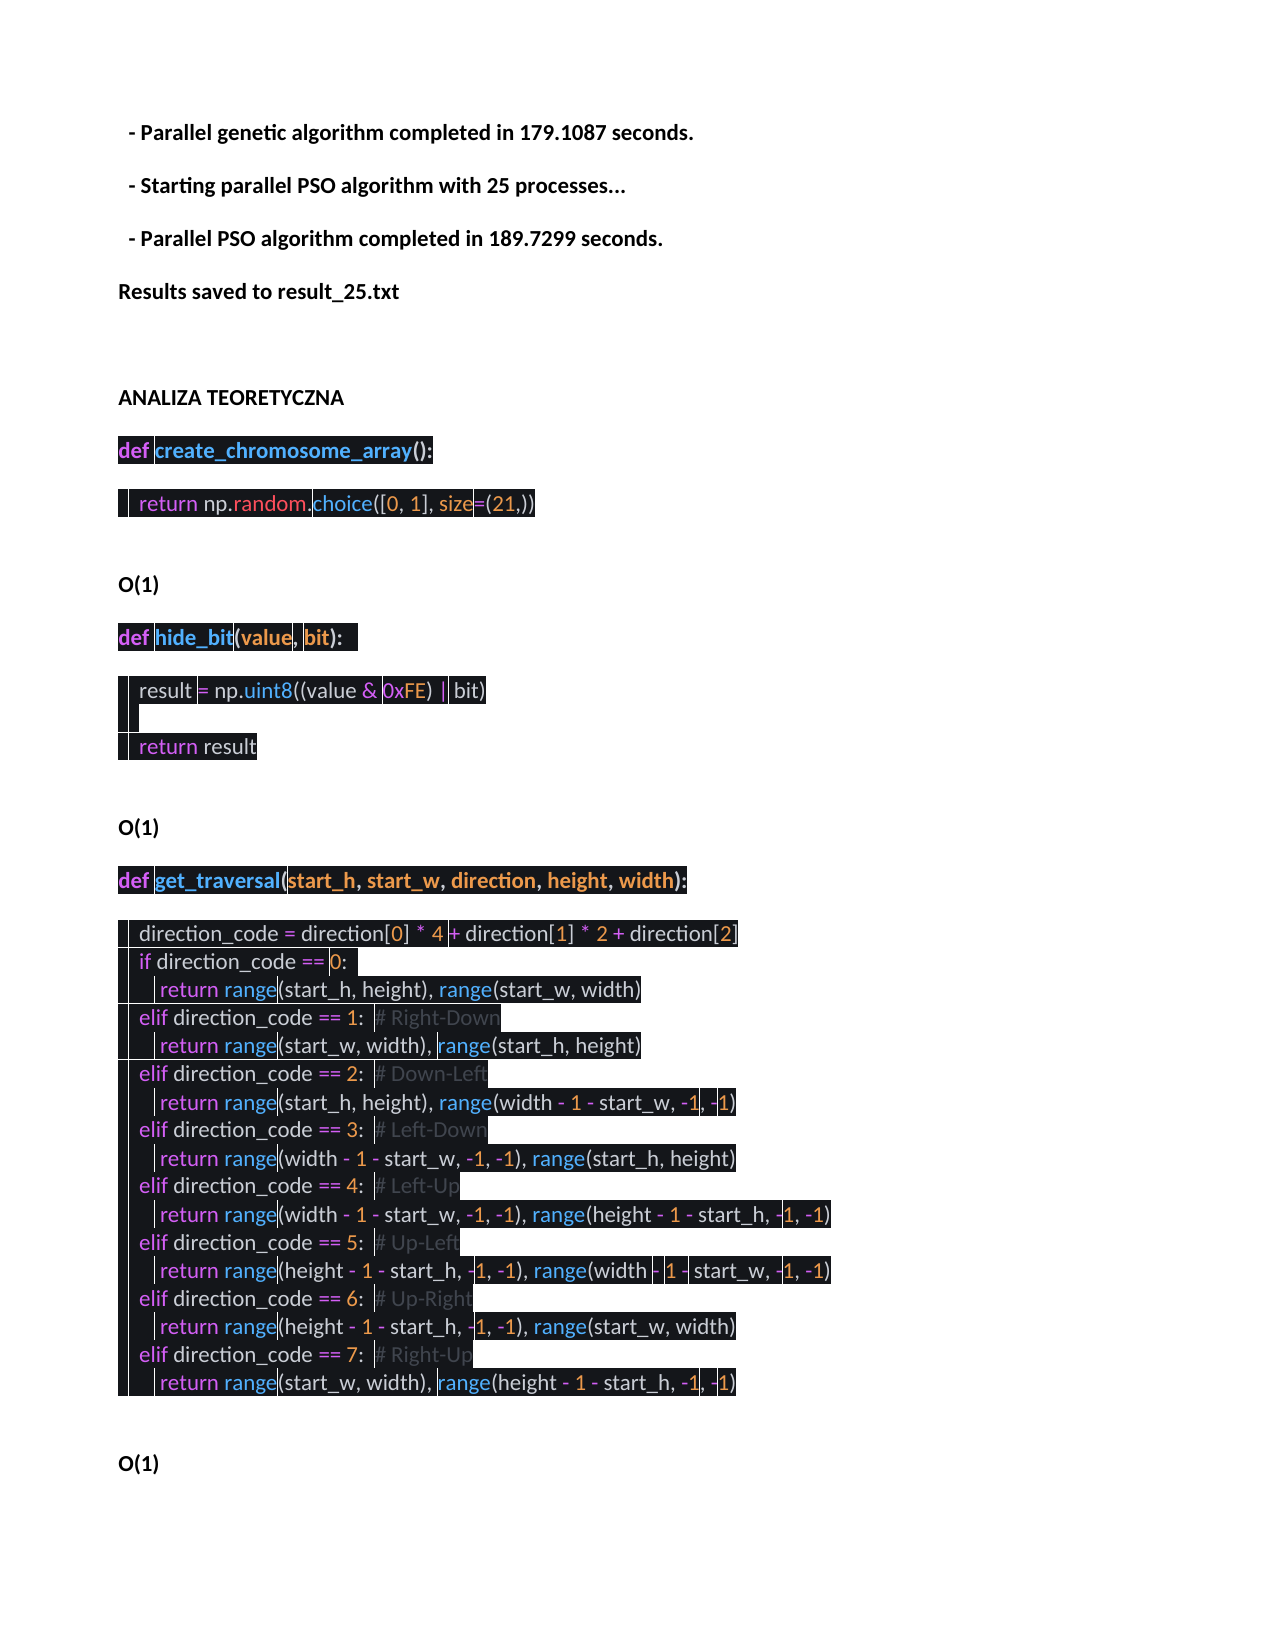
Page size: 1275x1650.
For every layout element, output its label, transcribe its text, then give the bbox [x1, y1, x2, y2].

text - Parallel PSO algorithm completed in 189.7299 seconds. [118, 224, 1157, 252]
text O(1) [118, 1449, 1157, 1477]
text - Starting parallel PSO algorithm with 25 processes... [118, 171, 1157, 199]
text elif direction_code == 5: # Up-Left [118, 1228, 1157, 1256]
text return range(start_w, width), range(height - 1 - start_h, -1, -1) [118, 1368, 1157, 1396]
text return range(height - 1 - start_h, -1, -1), range(start_w, width) [118, 1312, 1157, 1340]
text return result [118, 732, 1157, 760]
text - Parallel genetic algorithm completed in 179.1087 seconds. [118, 118, 1157, 146]
text return range(width - 1 - start_w, -1, -1), range(height - 1 - start_h, -1, -1) [118, 1200, 1157, 1228]
text if direction_code == 0: [118, 947, 1157, 976]
text return range(start_h, height), range(start_w, width) [118, 976, 1157, 1003]
text return range(start_w, width), range(start_h, height) [118, 1032, 1157, 1059]
text direction_code = direction[0] * 4 + direction[1] * 2 + direction[2] [118, 919, 1157, 947]
text O(1) [118, 813, 1157, 841]
text return np.random.choice([0, 1], size=(21,)) [118, 489, 1157, 517]
text elif direction_code == 4: # Left-Up [118, 1172, 1157, 1200]
text Results saved to result_25.txt [118, 277, 1157, 305]
text elif direction_code == 2: # Down-Left [118, 1059, 1157, 1088]
text return range(start_h, height), range(width - 1 - start_w, -1, -1) [118, 1088, 1157, 1116]
text elif direction_code == 1: # Right-Down [118, 1003, 1157, 1032]
text ANALIZA TEORETYCZNA [118, 383, 1157, 411]
text elif direction_code == 6: # Up-Right [118, 1284, 1157, 1312]
text O(1) [118, 570, 1157, 598]
text def get_traversal(start_h, start_w, direction, height, width): [118, 866, 1157, 894]
text return range(width - 1 - start_w, -1, -1), range(start_h, height) [118, 1144, 1157, 1172]
text return range(height - 1 - start_h, -1, -1), range(width - 1 - start_w, -1, -1) [118, 1256, 1157, 1284]
text elif direction_code == 3: # Left-Down [118, 1116, 1157, 1144]
text elif direction_code == 7: # Right-Up [118, 1340, 1157, 1368]
text def create_chromosome_array(): [118, 436, 1157, 464]
text result = np.uint8((value & 0xFE) | bit) [118, 676, 1157, 704]
text def hide_bit(value, bit): [118, 623, 1157, 651]
